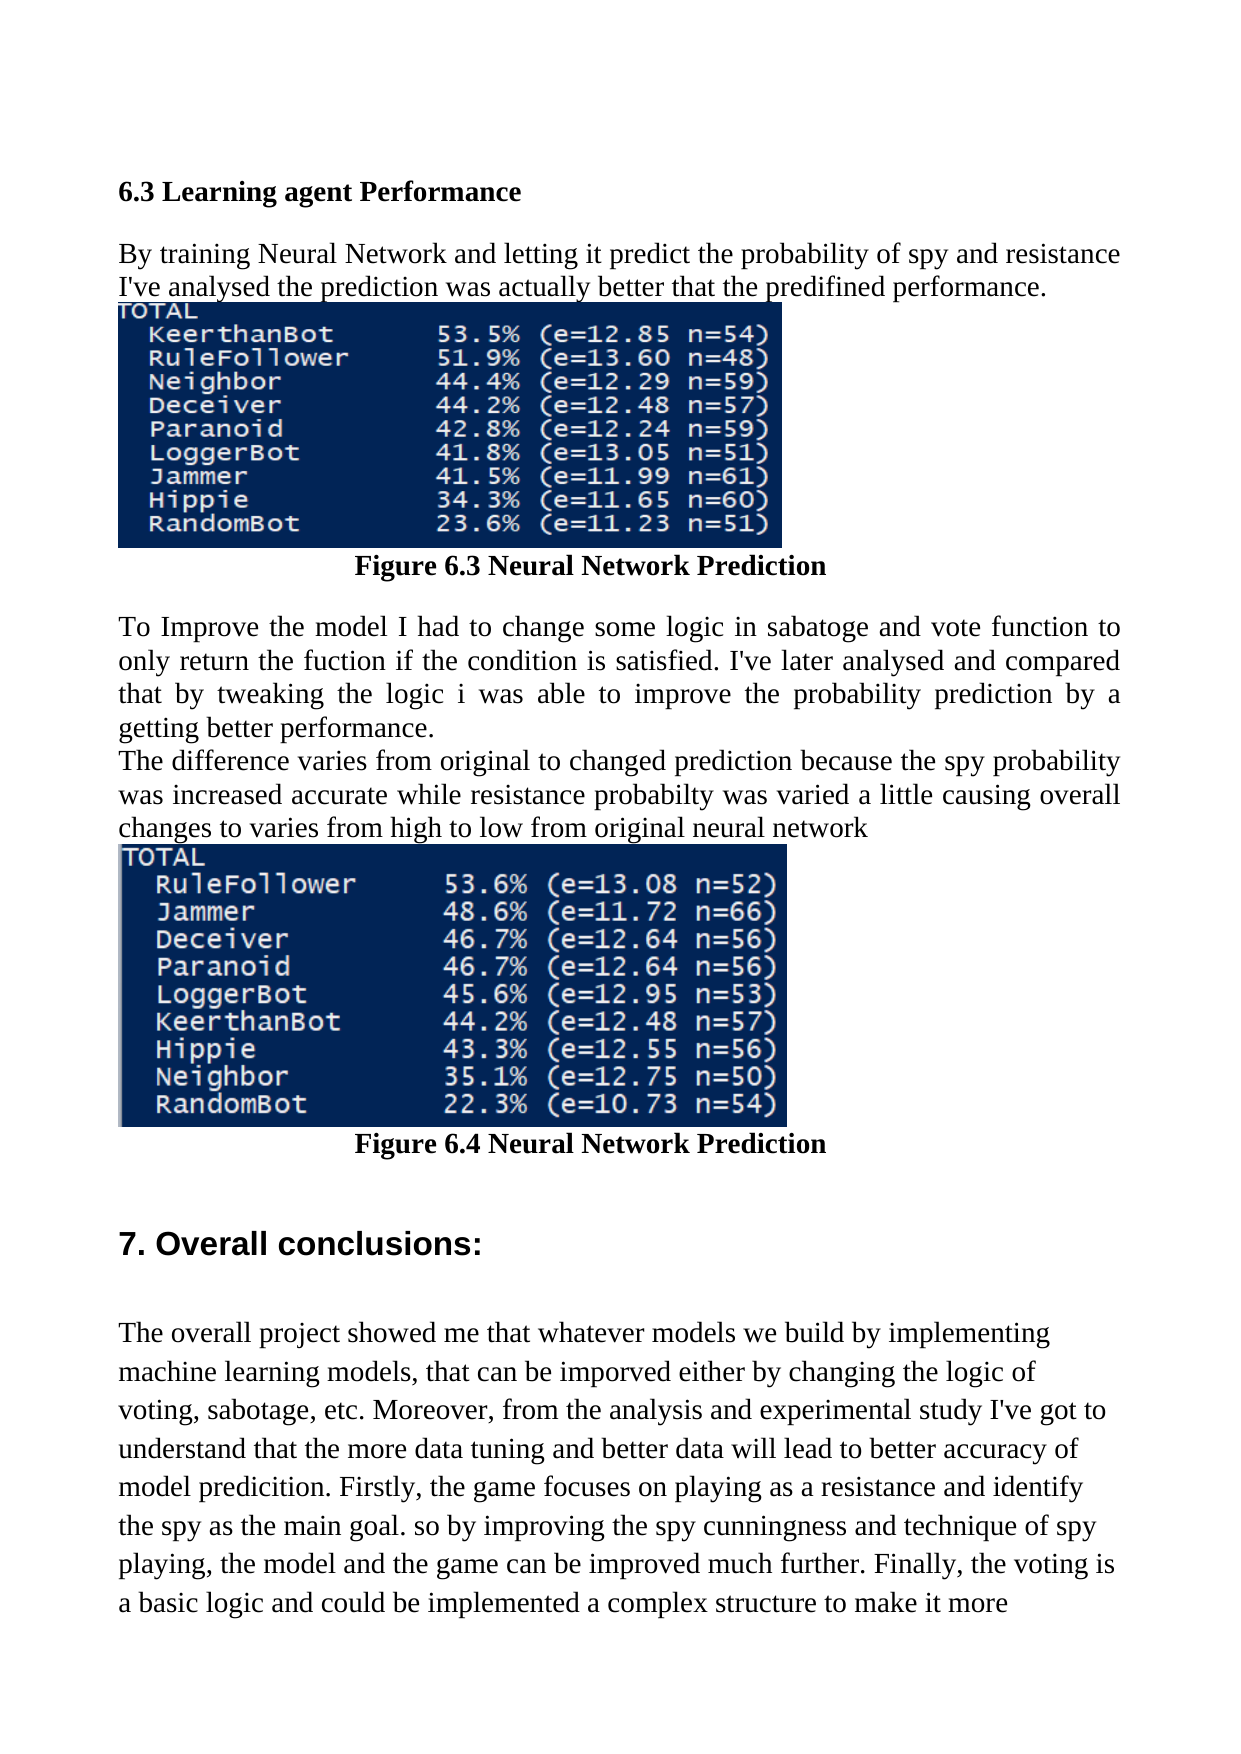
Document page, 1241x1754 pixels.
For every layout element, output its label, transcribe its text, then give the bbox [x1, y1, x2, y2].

text The difference varies from original to changed prediction because the spy probability was increased accurate while resistance probabilty was varied a little causing overall changes to varies from high to low from original neural network [118, 743, 1122, 844]
text 6.3 Learning agent Performance [118, 174, 1122, 208]
text Figure 6.3 Neural Network Prediction [118, 548, 1122, 581]
text 7. Overall conclusions: [118, 1224, 1122, 1262]
text To Improve the model I had to change some logic in sabatoge and vote function to only return the fuction if the condition is satisfied. I've later analysed and compared that by tweaking the logic i was able to improve the probability prediction by a getting better performance. [118, 609, 1122, 743]
text By training Neural Network and letting it predict the probability of spy and resistance I've analysed the prediction was actually better that the predifined performance. [118, 236, 1122, 303]
text The overall project showed me that whatever models we build by implementing machine learning models, that can be imporved either by changing the logic of voting, sabotage, etc. Moreover, from the analysis and experimental study I've got to understand that the more data tuning and better data will lead to better accuracy of model predicition. Firstly, the game focuses on playing as a resistance and identify the spy as the main goal. so by improving the spy cunningness and technique of spy playing, the model and the game can be improved much further. Finally, the voting is a basic logic and could be implemented a complex structure to make it more [118, 1315, 1122, 1618]
text Figure 6.4 Neural Network Prediction [118, 1127, 1122, 1160]
